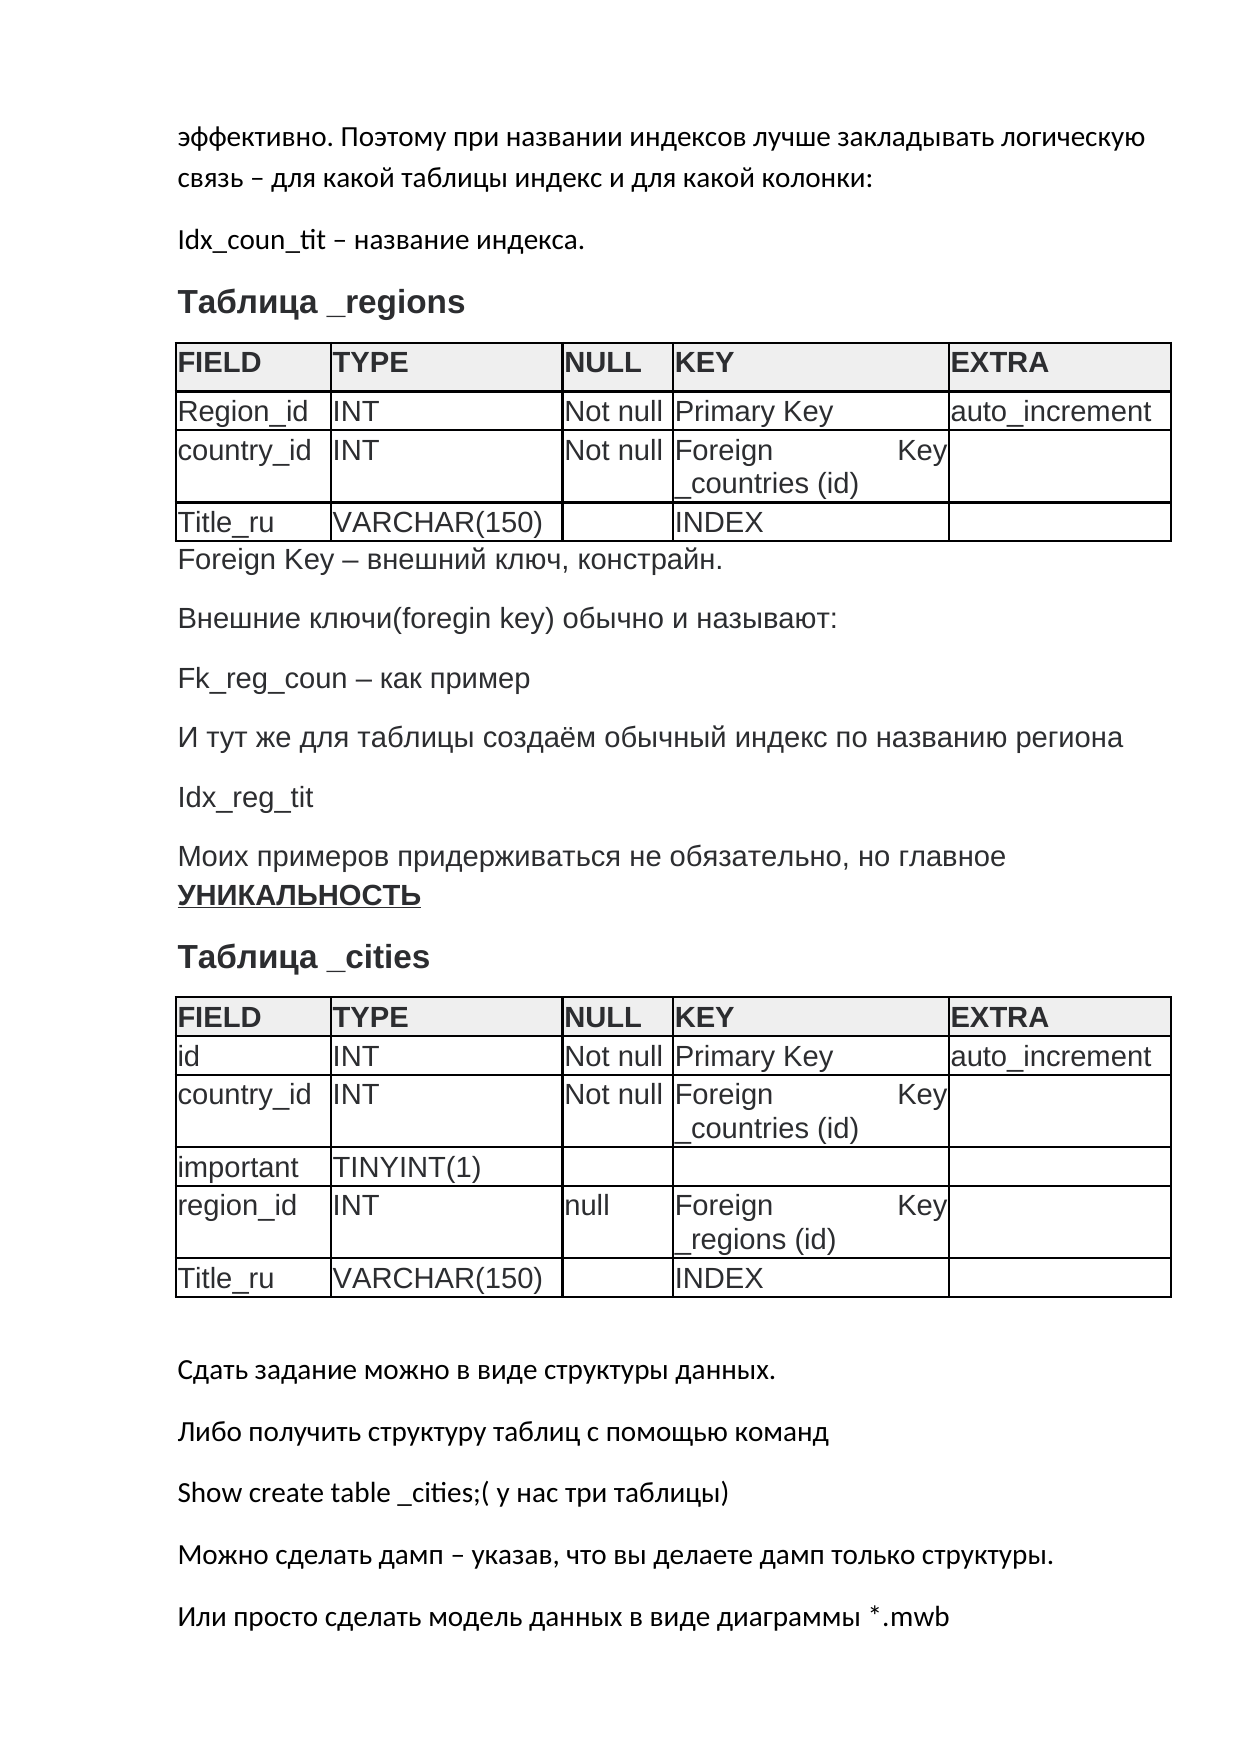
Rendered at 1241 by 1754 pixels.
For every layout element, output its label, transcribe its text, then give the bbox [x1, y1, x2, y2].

table_cell null [564, 1187, 672, 1257]
table_cell Primary Key [674, 1037, 948, 1074]
table_header TYPE [332, 344, 561, 390]
text Внешние ключи(foregin key) обычно и называют: [177, 602, 1152, 635]
text Либо получить структуру таблиц с помощью команд [177, 1413, 1152, 1448]
table_cell INDEX [674, 1259, 948, 1296]
table_cell Title_ru [177, 1259, 330, 1296]
table_cell INT [332, 1187, 561, 1257]
table_cell [950, 504, 1170, 540]
table_cell VARCHAR(150) [332, 1259, 561, 1296]
table_cell [564, 1259, 672, 1296]
table_header KEY [674, 998, 948, 1035]
text эффективно. Поэтому при названии индексов лучше закладывать логическую связь – для какой таблицы индекс и для какой колонки: [177, 118, 1152, 195]
table_header KEY [674, 344, 948, 390]
text Foreign Key – внешний ключ, констрайн. [177, 542, 1152, 576]
table_cell INT [332, 1037, 561, 1074]
table_cell VARCHAR(150) [332, 504, 561, 540]
table_header TYPE [332, 998, 561, 1035]
table_header EXTRA [950, 344, 1170, 390]
table_cell auto_increment [950, 393, 1170, 429]
table_cell auto_increment [950, 1037, 1170, 1074]
table_header FIELD [177, 344, 330, 390]
table_cell [564, 504, 672, 540]
table_cell [674, 1148, 948, 1185]
table_cell Primary Key [674, 393, 948, 429]
table_cell Not null [564, 1076, 672, 1146]
table_cell country_id [177, 1076, 330, 1146]
table_cell region_id [177, 1187, 330, 1257]
text Idx_coun_tit – название индекса. [177, 221, 1152, 256]
table_header NULL [564, 998, 672, 1035]
table_cell [950, 431, 1170, 501]
text Таблица _cities [177, 937, 1152, 975]
text Idx_reg_tit [177, 780, 1152, 813]
table_cell [950, 1148, 1170, 1185]
table_cell [950, 1187, 1170, 1257]
table_cell [950, 1076, 1170, 1146]
table_header EXTRA [950, 998, 1170, 1035]
text Fk_reg_coun – как пример [177, 661, 1152, 694]
table_cell Foreign Key _countries (id) [674, 431, 948, 501]
text Или просто сделать модель данных в виде диаграммы *.mwb [177, 1598, 1152, 1634]
table_cell Not null [564, 1037, 672, 1074]
text И тут же для таблицы создаём обычный индекс по названию региона [177, 720, 1152, 754]
table_cell INT [332, 431, 561, 501]
table_cell Foreign Key _regions (id) [674, 1187, 948, 1257]
text Можно сделать дамп – указав, что вы делаете дамп только структуры. [177, 1536, 1152, 1572]
text Сдать задание можно в виде структуры данных. [177, 1351, 1152, 1387]
text Моих примеров придерживаться не обязательно, но главное УНИКАЛЬНОСТЬ [177, 839, 1152, 911]
table_cell country_id [177, 431, 330, 501]
table_cell Foreign Key _countries (id) [674, 1076, 948, 1146]
table_cell [564, 1148, 672, 1185]
table_cell [950, 1259, 1170, 1296]
table_cell Region_id [177, 393, 330, 429]
table_cell id [177, 1037, 330, 1074]
text Таблица _regions [177, 283, 1152, 321]
table_header FIELD [177, 998, 330, 1035]
table_cell INT [332, 393, 561, 429]
table_cell Not null [564, 431, 672, 501]
table_header NULL [564, 344, 672, 390]
table_cell important [177, 1148, 330, 1185]
table_cell TINYINT(1) [332, 1148, 561, 1185]
table_cell Not null [564, 393, 672, 429]
table_cell INT [332, 1076, 561, 1146]
table_cell Title_ru [177, 504, 330, 540]
text Show create table _cities;( у нас три таблицы) [177, 1474, 1152, 1510]
table_cell INDEX [674, 504, 948, 540]
